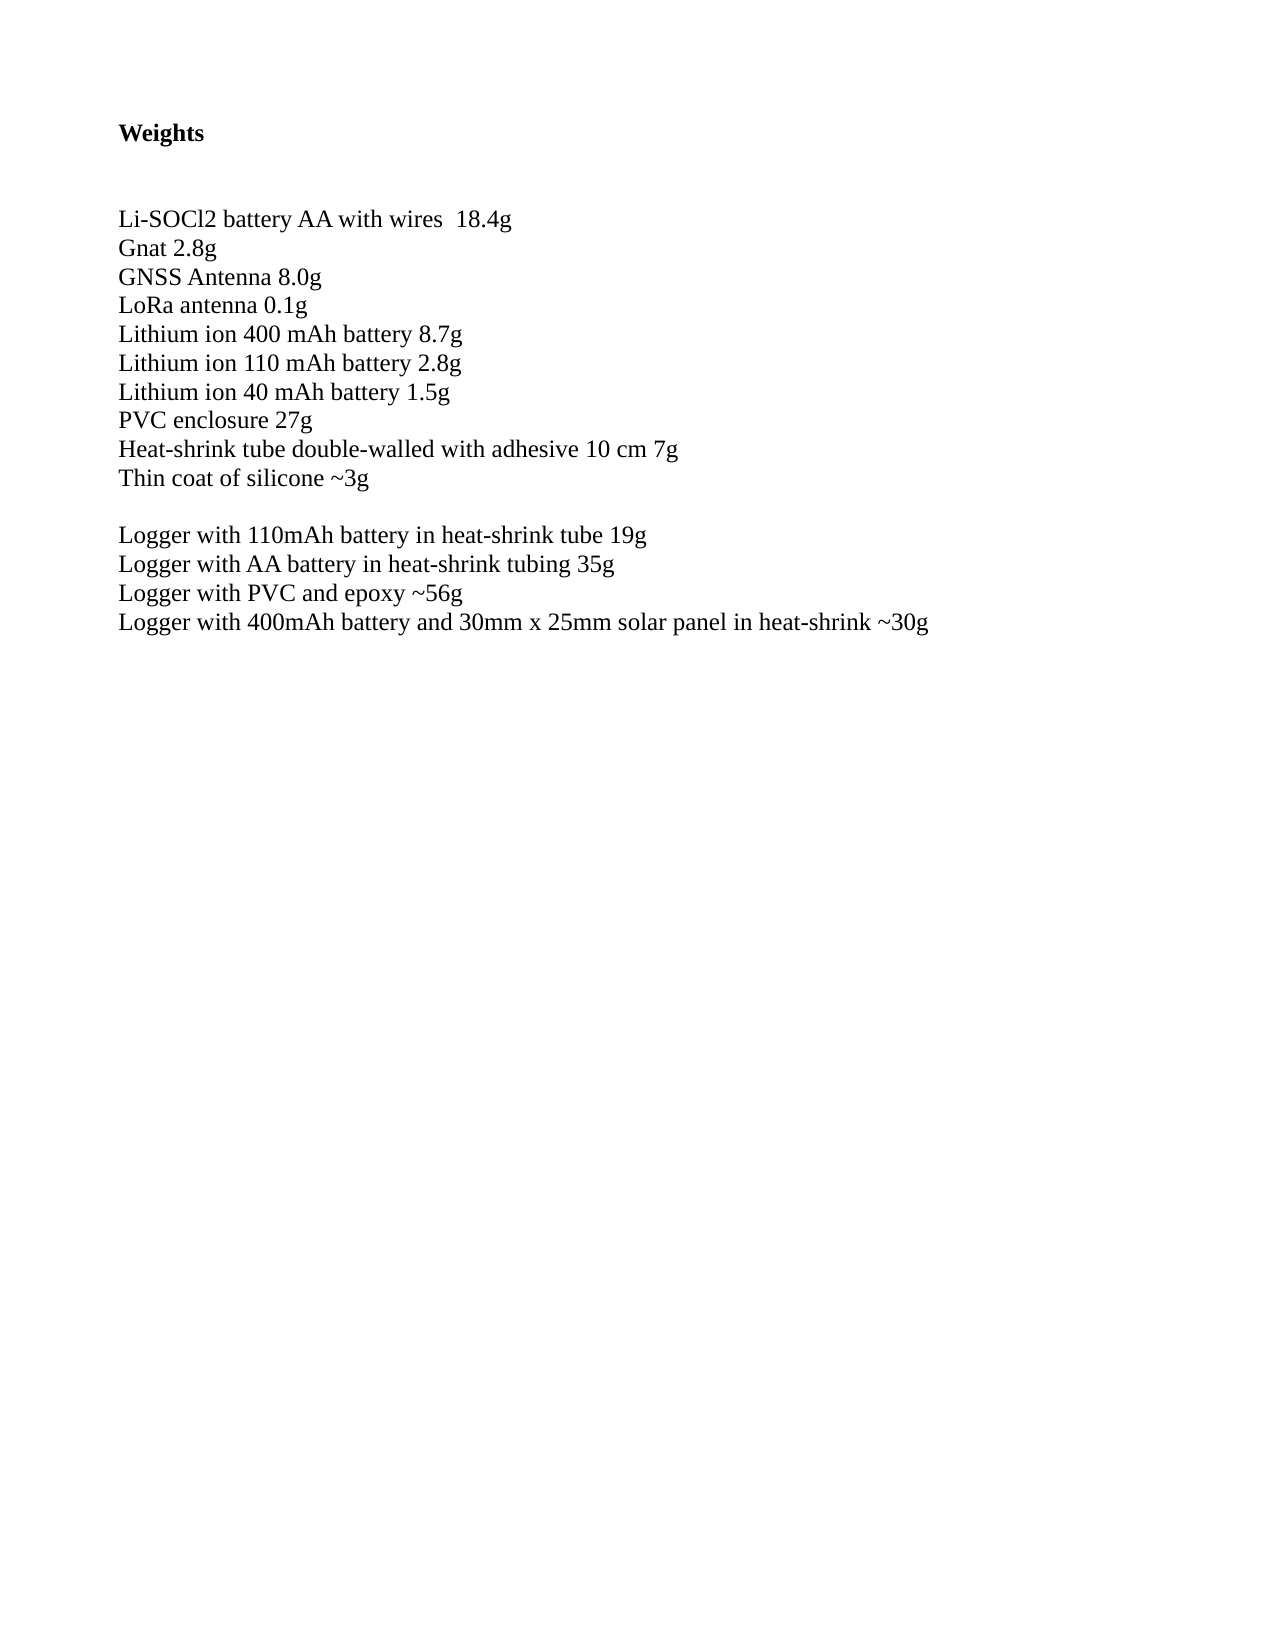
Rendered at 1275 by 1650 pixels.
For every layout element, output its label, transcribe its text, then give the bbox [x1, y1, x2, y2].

text Lithium ion 400 mAh battery 8.7g [118, 319, 1157, 348]
text LoRa antenna 0.1g [118, 291, 1157, 319]
text Thin coat of silicone ~3g [118, 463, 1157, 492]
text Lithium ion 110 mAh battery 2.8g [118, 348, 1157, 377]
text Logger with AA battery in heat-shrink tubing 35g [118, 549, 1157, 578]
text Li-SOCl2 battery AA with wires 18.4g [118, 204, 1157, 233]
text Lithium ion 40 mAh battery 1.5g [118, 377, 1157, 406]
text Heat-shrink tube double-walled with adhesive 10 cm 7g [118, 434, 1157, 463]
text Gnat 2.8g [118, 233, 1157, 262]
text Logger with 110mAh battery in heat-shrink tube 19g [118, 521, 1157, 549]
text Logger with 400mAh battery and 30mm x 25mm solar panel in heat-shrink ~30g [118, 607, 1157, 636]
text GNSS Antenna 8.0g [118, 262, 1157, 291]
text PVC enclosure 27g [118, 406, 1157, 434]
text Logger with PVC and epoxy ~56g [118, 578, 1157, 607]
text Weights [118, 118, 1157, 147]
